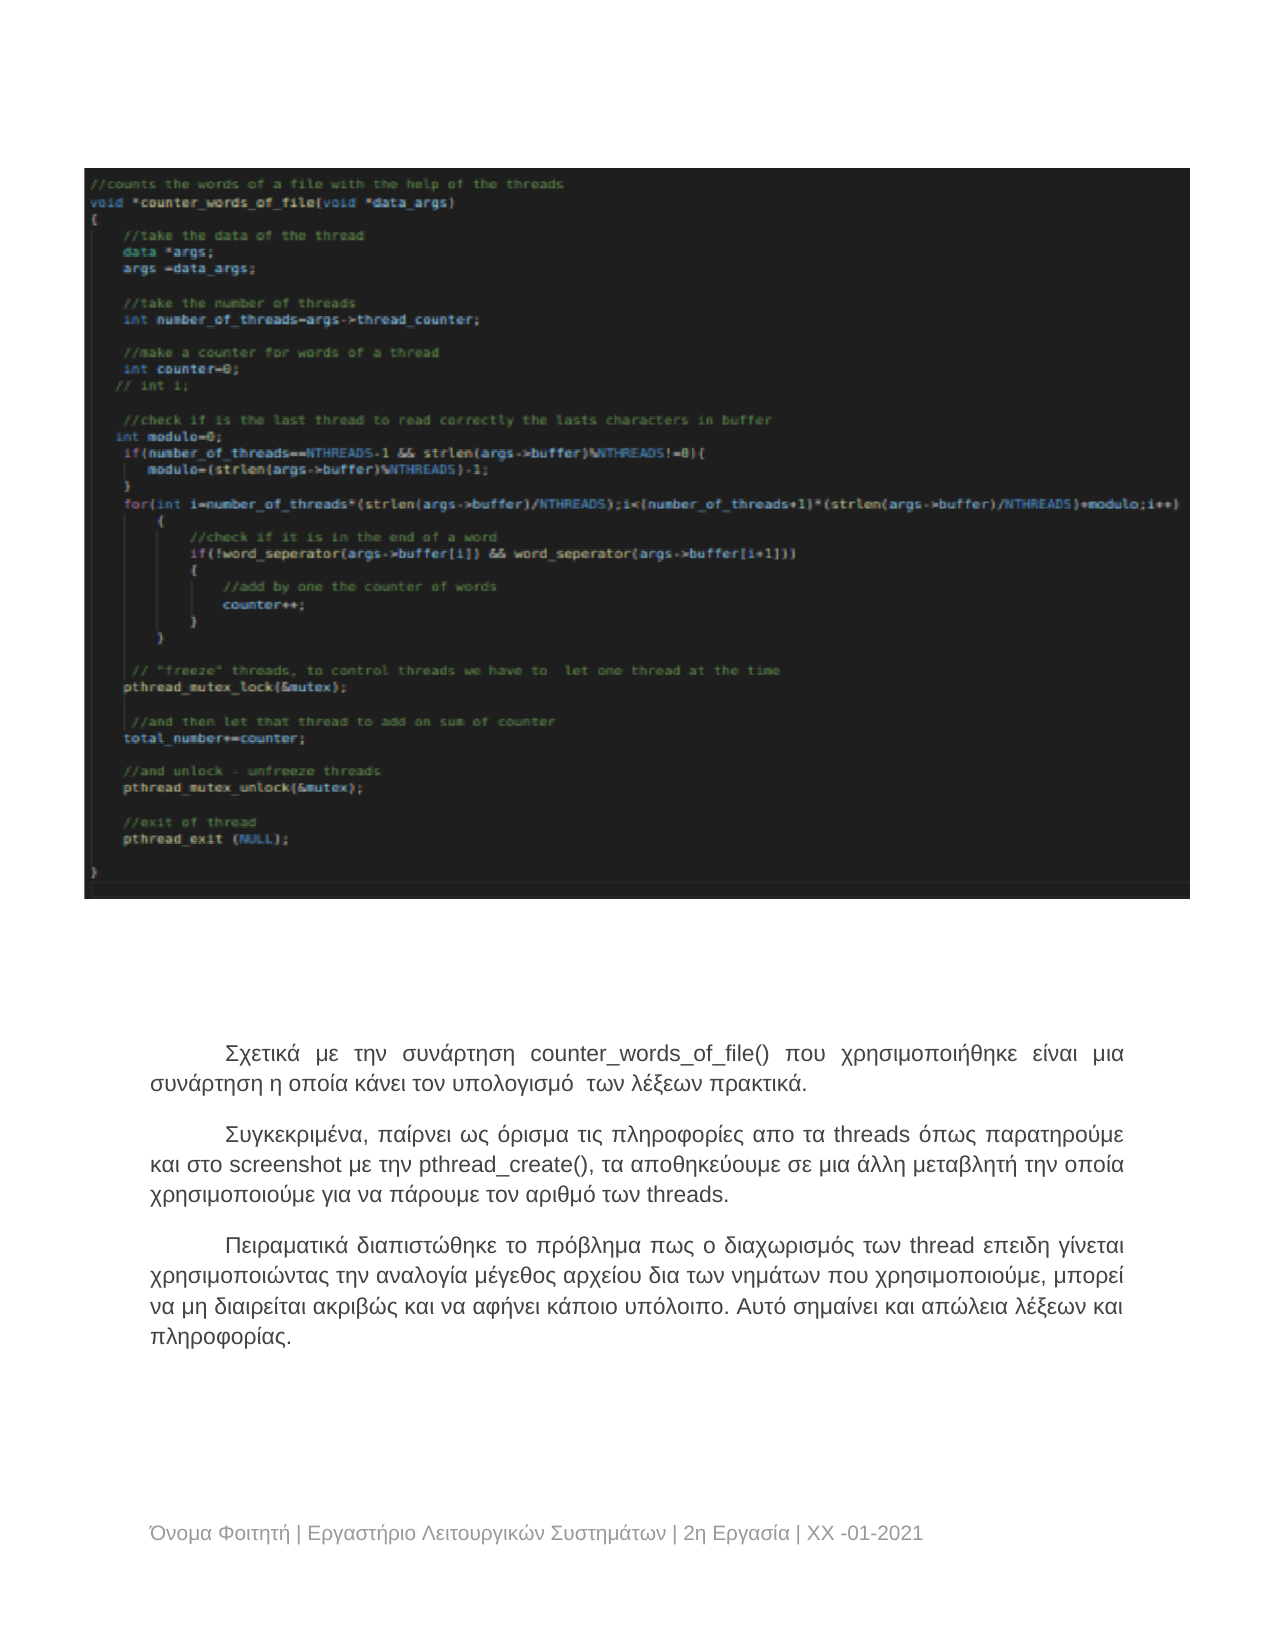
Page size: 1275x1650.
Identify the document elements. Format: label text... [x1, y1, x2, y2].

text Συγκεκριμένα, παίρνει ως όρισμα τις πληροφορίες απο τα threads όπως παρατηρούμε και στο screenshot με την pthread_create(), τα αποθηκεύουμε σε μια άλλη μεταβλητή την οποία χρησιμοποιούμε για να πάρουμε τον αριθμό των threads. [150, 1121, 1125, 1207]
text Πειραματικά διαπιστώθηκε το πρόβλημα πως ο διαχωρισμός των thread επειδη γίνεται χρησιμοποιώντας την αναλογία μέγεθος αρχείου δια των νημάτων που χρησιμοποιούμε, μπορεί να μη διαιρείται ακριβώς και να αφήνει κάποιο υπόλοιπο. Αυτό σημαίνει και απώλεια λέξεων και πληροφορίας. [150, 1232, 1125, 1349]
picture [84, 168, 1190, 899]
text Σχετικά με την συνάρτηση counter_words_of_file() που χρησιμοποιήθηκε είναι μια συνάρτηση η οποία κάνει τον υπολογισμό των λέξεων πρακτικά. [150, 1039, 1125, 1096]
